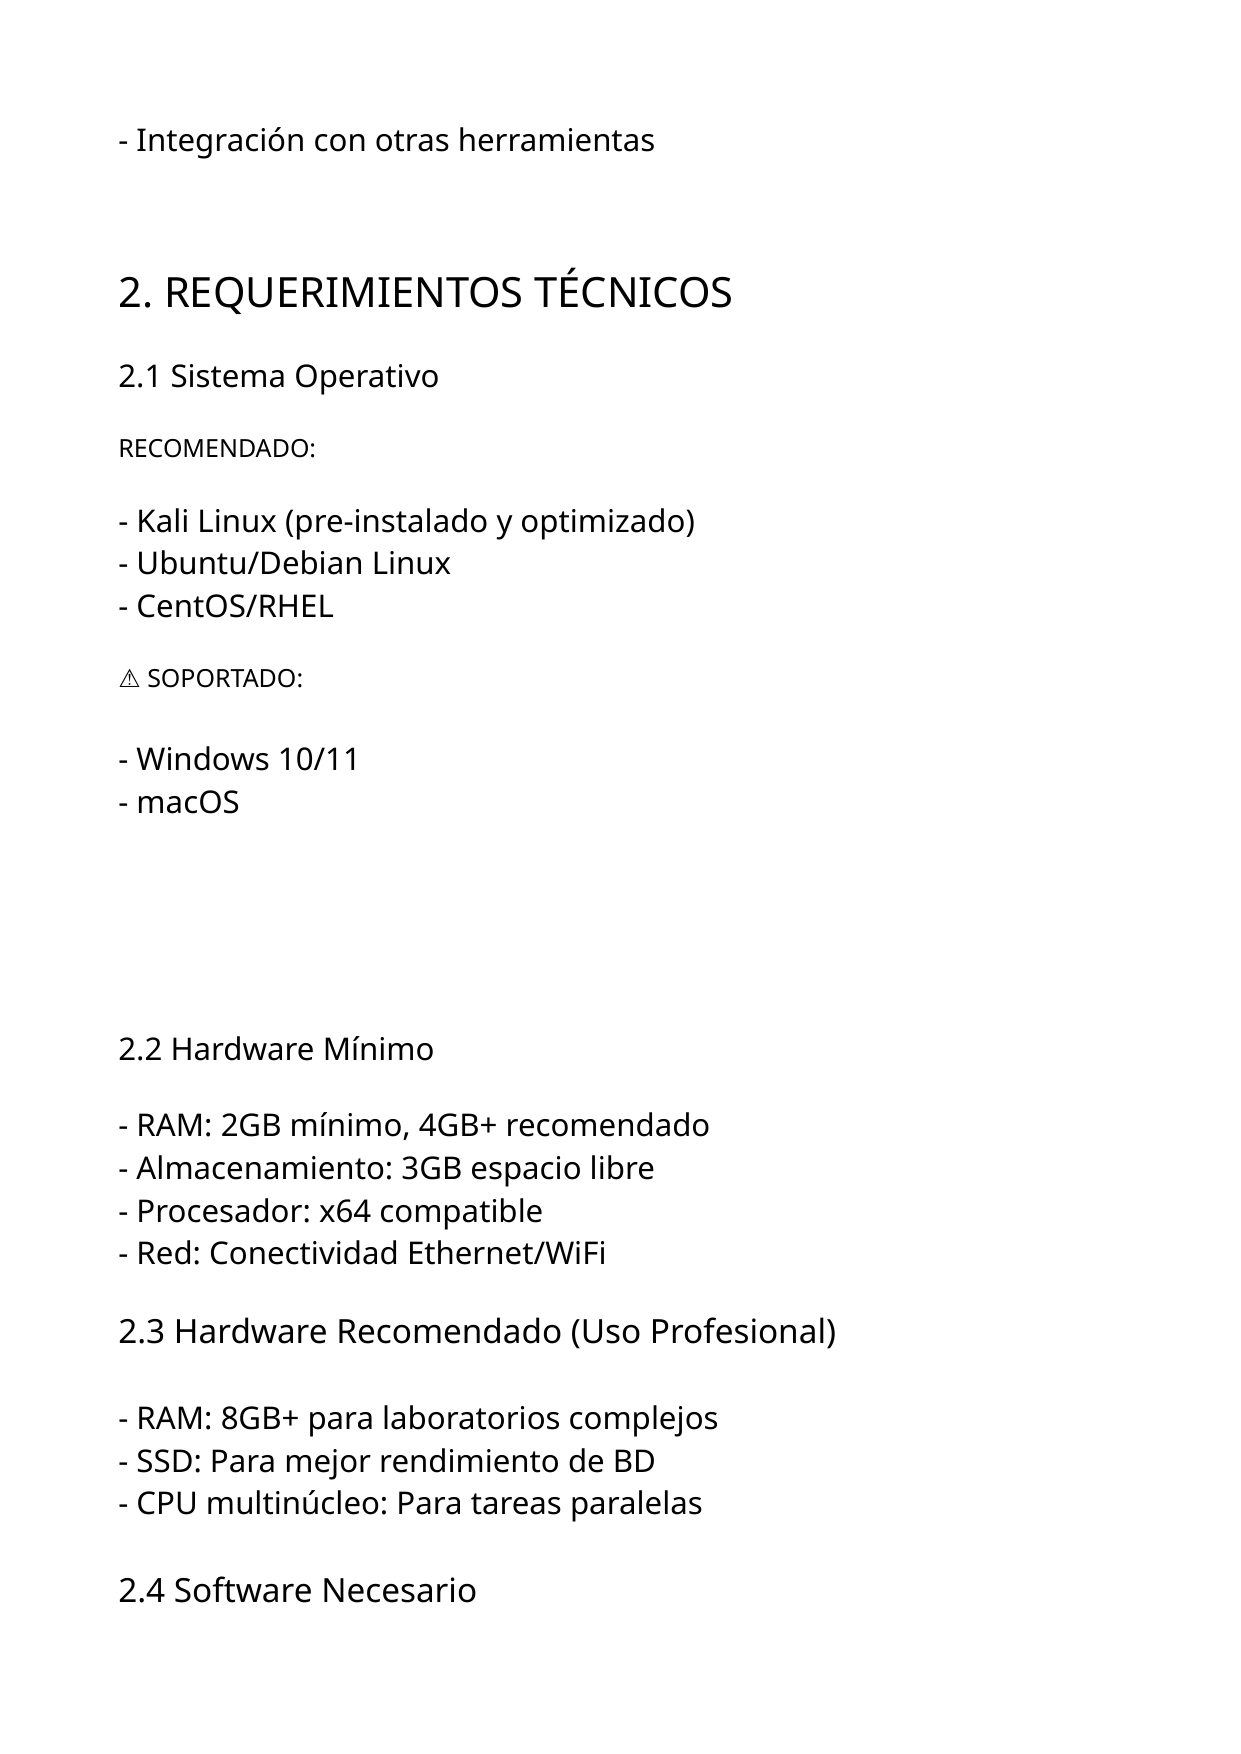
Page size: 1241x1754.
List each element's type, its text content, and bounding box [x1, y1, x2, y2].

text - SSD: Para mejor rendimiento de BD [118, 1438, 1122, 1481]
text - RAM: 2GB mínimo, 4GB+ recomendado [118, 1103, 1122, 1146]
text 2.4 Software Necesario [118, 1566, 1122, 1612]
text 2.1 Sistema Operativo [118, 354, 1122, 396]
text 2. REQUERIMIENTOS TÉCNICOS [118, 263, 1122, 320]
text - Red: Conectividad Ethernet/WiFi [118, 1231, 1122, 1274]
text - Windows 10/11 [118, 737, 1122, 780]
text - RAM: 8GB+ para laboratorios complejos [118, 1396, 1122, 1438]
text - Kali Linux (pre-instalado y optimizado) [118, 498, 1122, 541]
text 2.2 Hardware Mínimo [118, 1027, 1122, 1069]
text ⚠️ SOPORTADO: [118, 660, 1122, 694]
text - Almacenamiento: 3GB espacio libre [118, 1146, 1122, 1189]
text 2.3 Hardware Recomendado (Uso Profesional) [118, 1308, 1122, 1353]
text RECOMENDADO: [118, 430, 1122, 464]
text - Ubuntu/Debian Linux [118, 541, 1122, 584]
text - Procesador: x64 compatible [118, 1189, 1122, 1231]
text - CentOS/RHEL [118, 584, 1122, 626]
text - Integración con otras herramientas [118, 118, 1122, 161]
text - CPU multinúcleo: Para tareas paralelas [118, 1481, 1122, 1524]
text - macOS [118, 780, 1122, 822]
